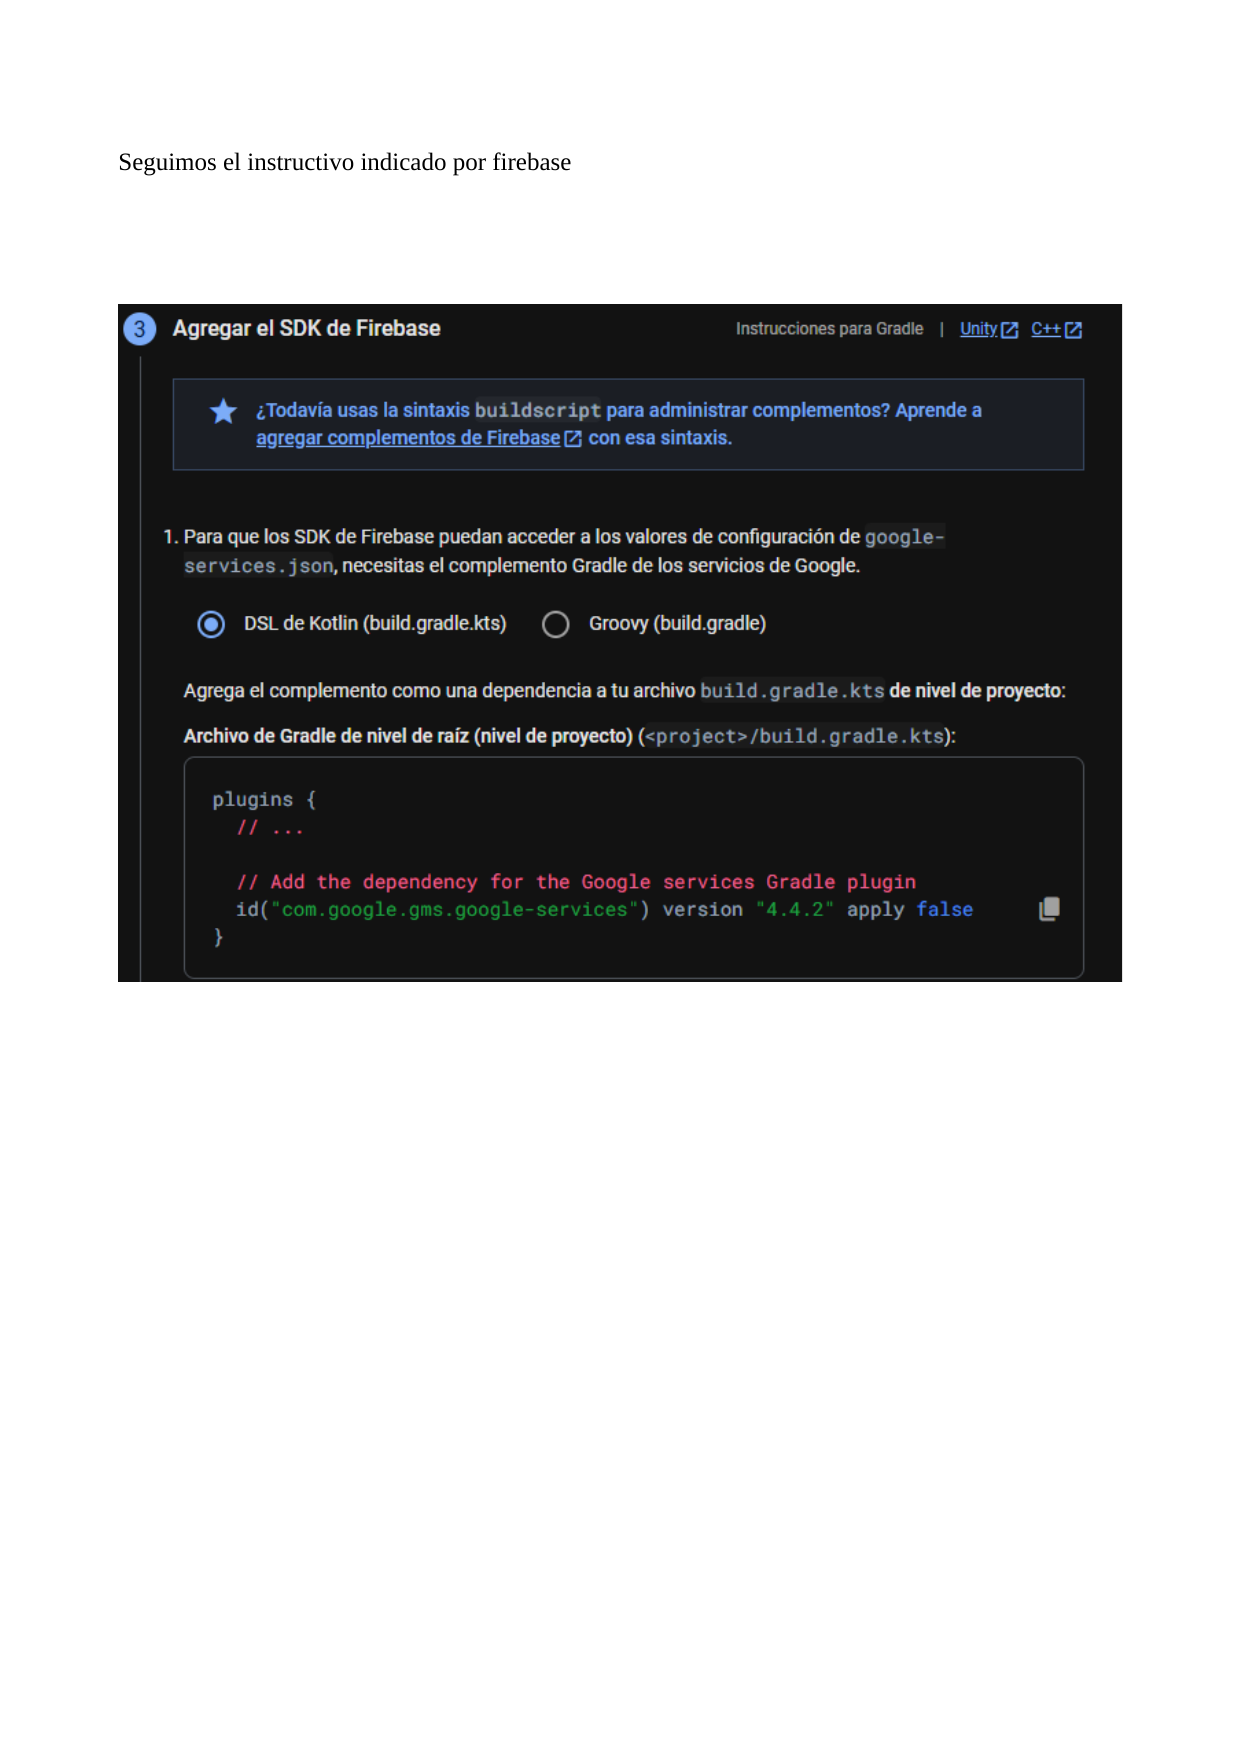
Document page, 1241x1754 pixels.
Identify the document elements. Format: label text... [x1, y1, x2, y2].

picture [118, 304, 1123, 982]
text Seguimos el instructivo indicado por firebase [118, 147, 1122, 176]
